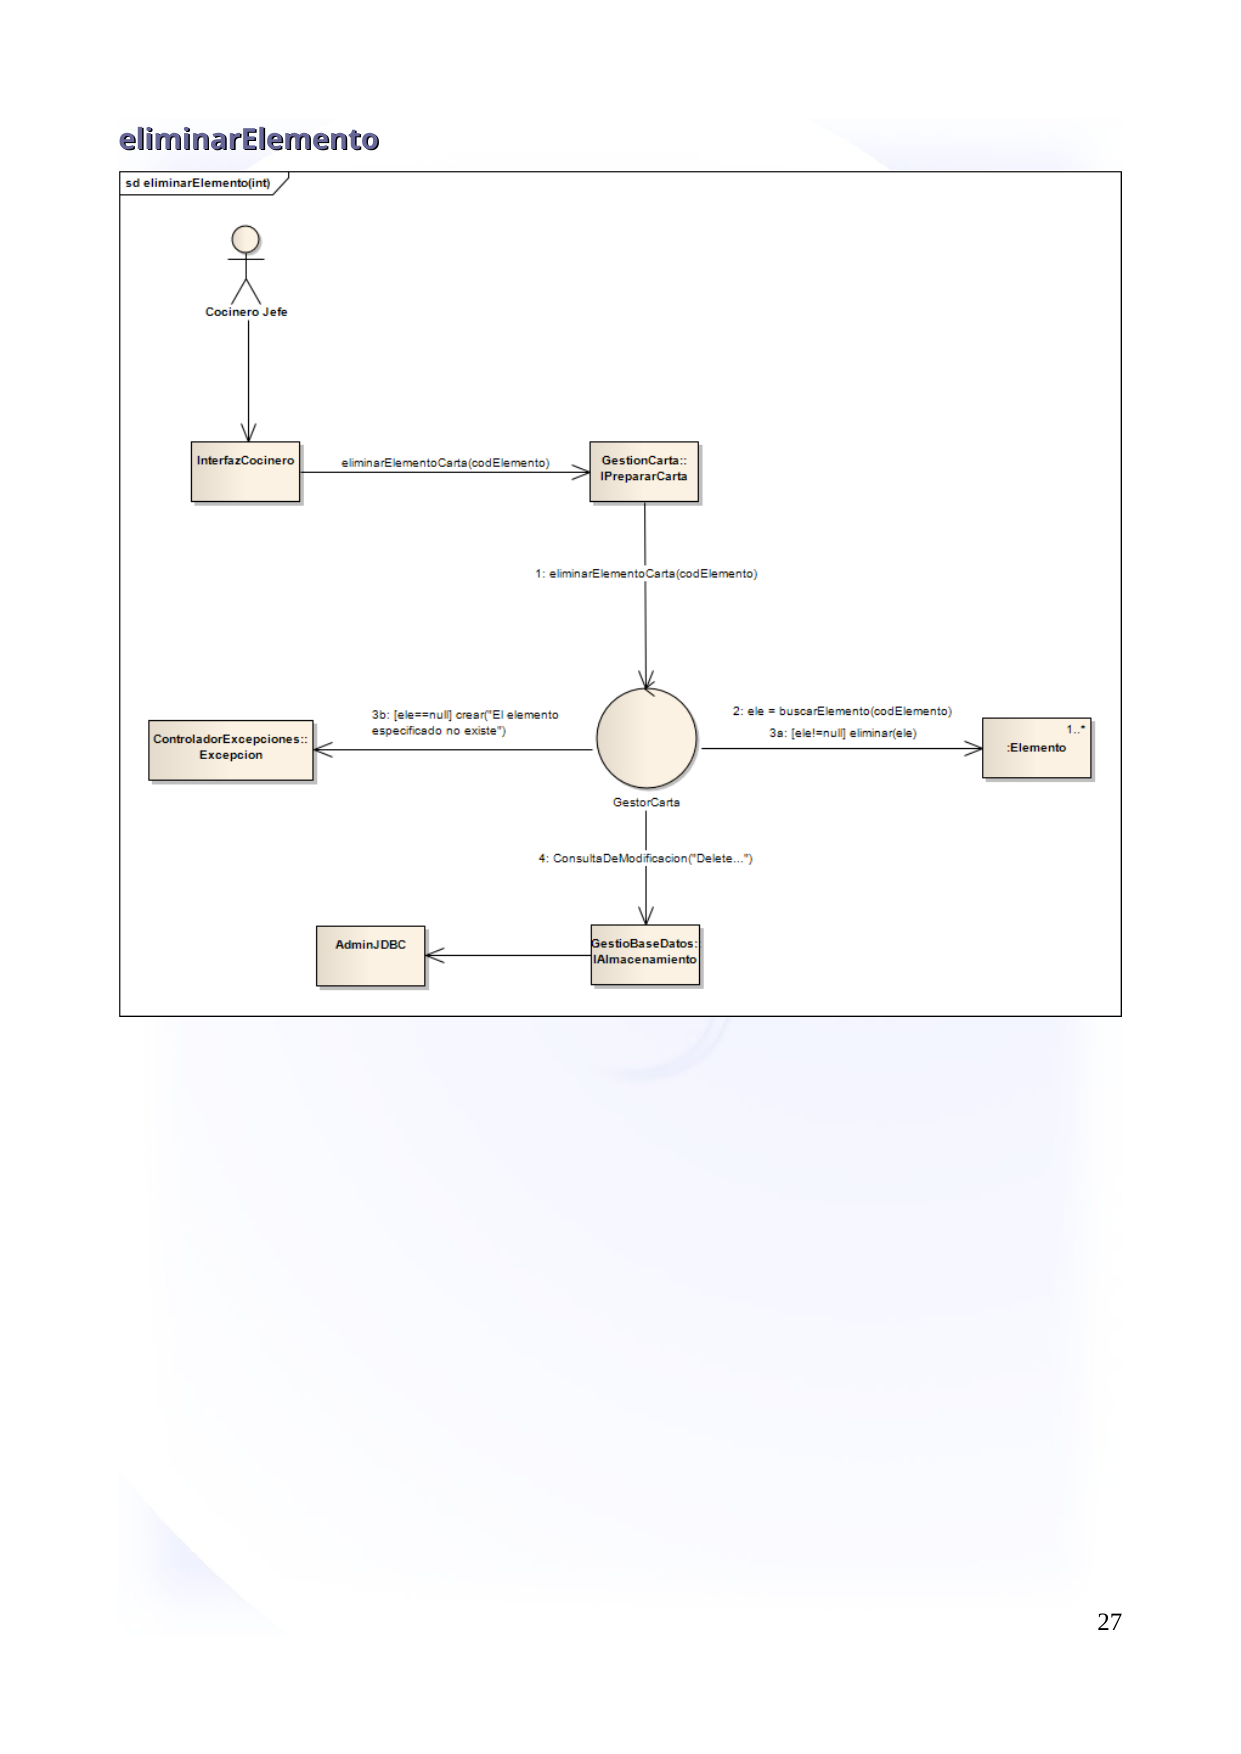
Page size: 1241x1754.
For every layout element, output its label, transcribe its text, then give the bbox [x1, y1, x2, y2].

subtitle eliminarElemento [118, 118, 1122, 158]
picture [118, 158, 1122, 1636]
